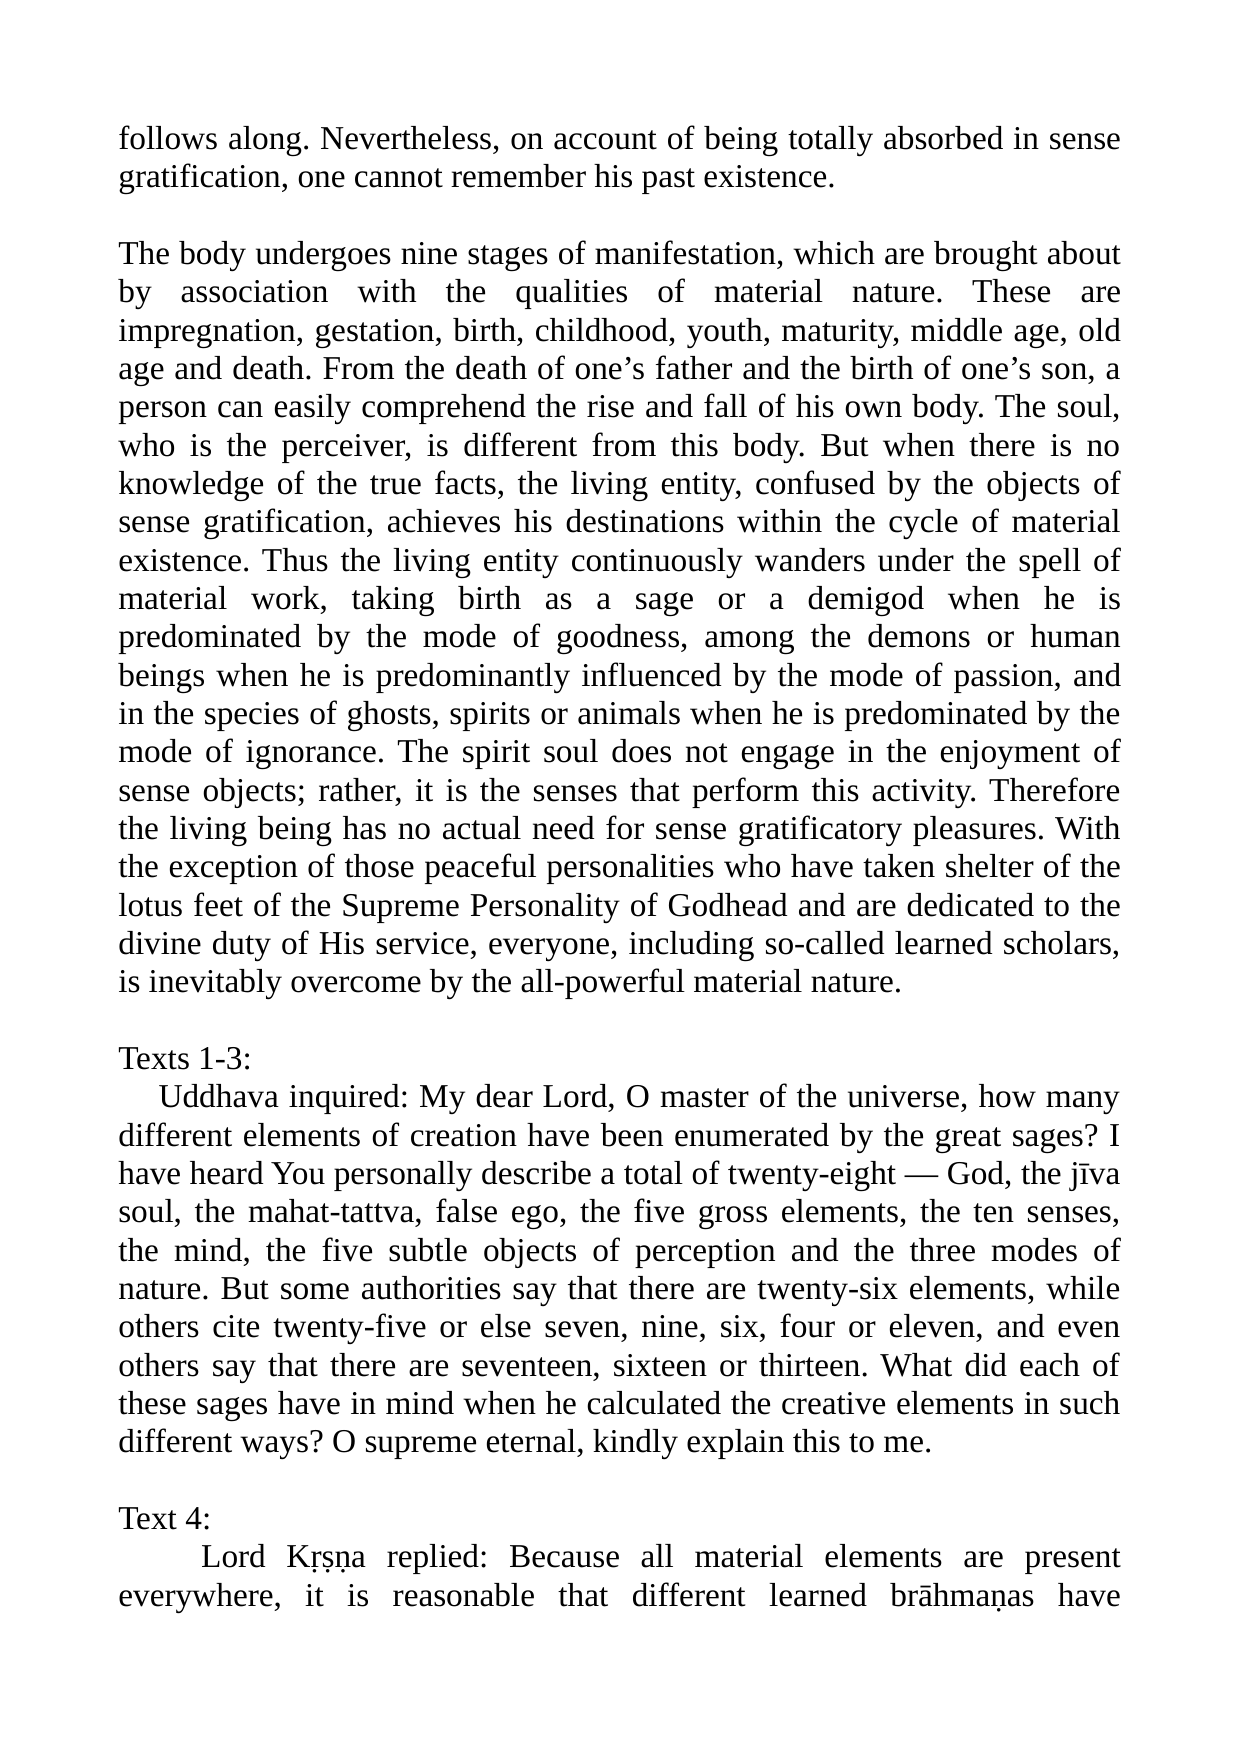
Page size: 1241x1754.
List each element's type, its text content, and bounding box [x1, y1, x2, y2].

text Texts 1-3: [118, 1038, 1122, 1076]
text Text 4: [118, 1498, 1122, 1536]
text Uddhava inquired: My dear Lord, O master of the universe, how many different elements of creation have been enumerated by the great sages? I have heard You personally describe a total of twenty-eight — God, the jīva soul, the mahat-tattva, false ego, the five gross elements, the ten senses, the mind, the five subtle objects of perception and the three modes of nature. But some authorities say that there are twenty-six elements, while others cite twenty-five or else seven, nine, six, four or eleven, and even others say that there are seventeen, sixteen or thirteen. What did each of these sages have in mind when he calculated the creative elements in such different ways? O supreme eternal, kindly explain this to me. [118, 1076, 1122, 1460]
text follows along. Nevertheless, on account of being totally absorbed in sense gratification, one cannot remember his past existence. [118, 118, 1122, 195]
text Lord Kṛṣṇa replied: Because all material elements are present everywhere, it is reasonable that different learned brāhmaṇas have [118, 1536, 1122, 1613]
text The body undergoes nine stages of manifestation, which are brought about by association with the qualities of material nature. These are impregnation, gestation, birth, childhood, youth, maturity, middle age, old age and death. From the death of one’s father and the birth of one’s son, a person can easily comprehend the rise and fall of his own body. The soul, who is the perceiver, is different from this body. But when there is no knowledge of the true facts, the living entity, confused by the objects of sense gratification, achieves his destinations within the cycle of material existence. Thus the living entity continuously wanders under the spell of material work, taking birth as a sage or a demigod when he is predominated by the mode of goodness, among the demons or human beings when he is predominantly influenced by the mode of passion, and in the species of ghosts, spirits or animals when he is predominated by the mode of ignorance. The spirit soul does not engage in the enjoyment of sense objects; rather, it is the senses that perform this activity. Therefore the living being has no actual need for sense gratificatory pleasures. With the exception of those peaceful personalities who have taken shelter of the lotus feet of the Supreme Personality of Godhead and are dedicated to the divine duty of His service, everyone, including so-called learned scholars, is inevitably overcome by the all-powerful material nature. [118, 233, 1122, 1000]
